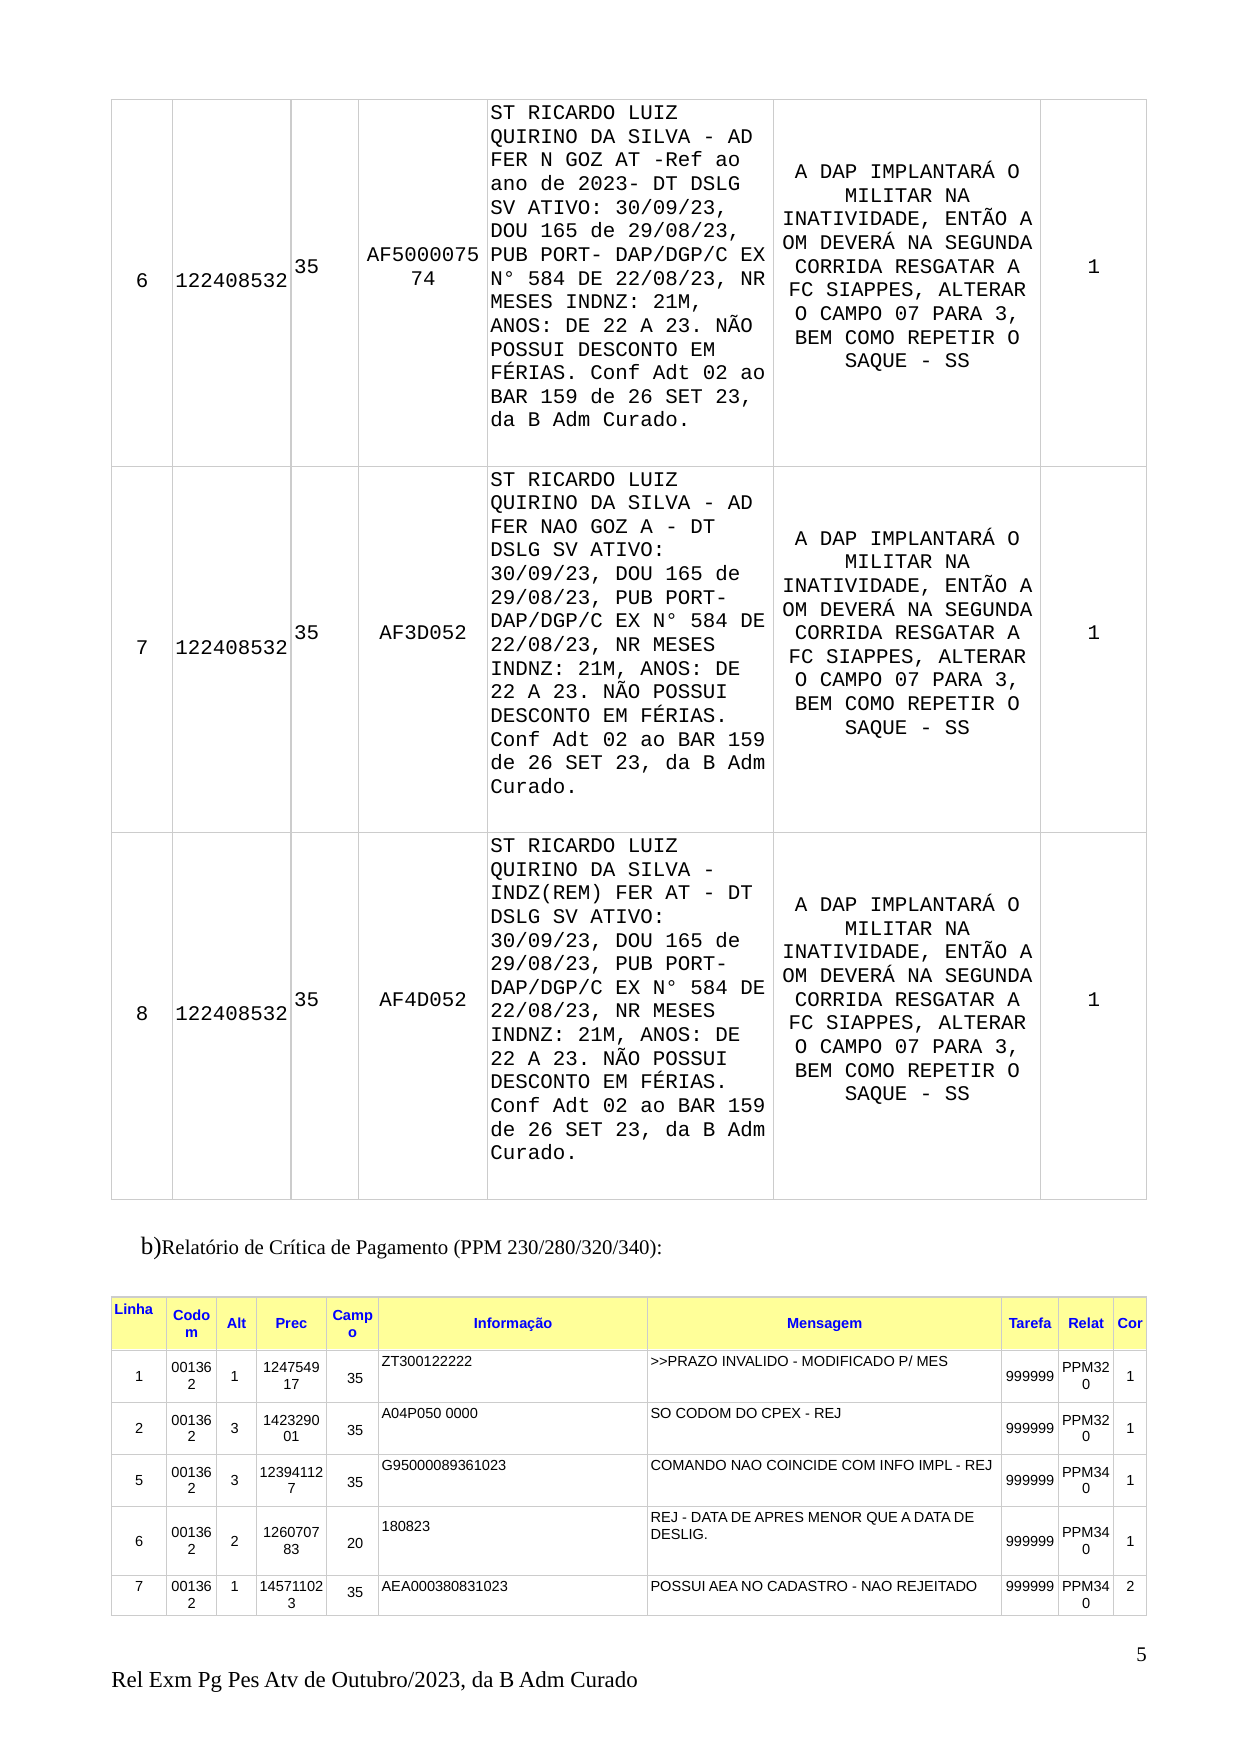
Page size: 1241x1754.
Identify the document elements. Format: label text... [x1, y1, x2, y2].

table_cell 122408532 [173, 833, 290, 1198]
table_cell PPM320 [1059, 1403, 1113, 1454]
table_cell 1 [112, 1351, 166, 1402]
table_cell 122408532 [173, 467, 290, 832]
table_cell AF3D052 [359, 467, 487, 832]
table_cell 999999 [1002, 1455, 1058, 1506]
table_cell 001362 [167, 1455, 216, 1506]
table_cell ST RICARDO LUIZ QUIRINO DA SILVA - AD FER N GOZ AT -Ref ao ano de 2023- DT DSLG SV ATIVO: 30/09/23, DOU 165 de 29/08/23, PUB PORT- DAP/DGP/C EX N° 584 DE 22/08/23, NR MESES INDNZ: 21M, ANOS: DE 22 A 23. NÃO POSSUI DESCONTO EM FÉRIAS. Conf Adt 02 ao BAR 159 de 26 SET 23, da B Adm Curado. [488, 100, 773, 466]
table_header Mensagem [648, 1298, 1001, 1349]
table_cell A DAP IMPLANTARÁ O MILITAR NA INATIVIDADE, ENTÃO A OM DEVERÁ NA SEGUNDA CORRIDA RESGATAR A FC SIAPPES, ALTERAR O CAMPO 07 PARA 3, BEM COMO REPETIR O SAQUE - SS [774, 833, 1040, 1198]
table_cell A DAP IMPLANTARÁ O MILITAR NA INATIVIDADE, ENTÃO A OM DEVERÁ NA SEGUNDA CORRIDA RESGATAR A FC SIAPPES, ALTERAR O CAMPO 07 PARA 3, BEM COMO REPETIR O SAQUE - SS [774, 467, 1040, 832]
table_header Prec [257, 1298, 326, 1349]
table_cell G95000089361023 [379, 1455, 647, 1506]
table_cell 999999 [1002, 1576, 1058, 1614]
table_header Tarefa [1002, 1298, 1058, 1349]
table_cell 001362 [167, 1351, 216, 1402]
table_cell 3 [217, 1455, 256, 1506]
table_cell 1 [1041, 833, 1146, 1198]
table_cell A04P050 0000 [379, 1403, 647, 1454]
table_header Linha [112, 1298, 166, 1349]
table_cell 2 [1114, 1576, 1146, 1614]
table_cell 1 [217, 1351, 256, 1402]
table_cell 142329001 [257, 1403, 326, 1454]
table_cell 1 [1114, 1351, 1146, 1402]
table_header Cor [1114, 1298, 1146, 1349]
table_cell 999999 [1002, 1351, 1058, 1402]
table_cell ST RICARDO LUIZ QUIRINO DA SILVA - INDZ(REM) FER AT - DT DSLG SV ATIVO: 30/09/23, DOU 165 de 29/08/23, PUB PORT- DAP/DGP/C EX N° 584 DE 22/08/23, NR MESES INDNZ: 21M, ANOS: DE 22 A 23. NÃO POSSUI DESCONTO EM FÉRIAS. Conf Adt 02 ao BAR 159 de 26 SET 23, da B Adm Curado. [488, 833, 773, 1198]
table_cell 35 [292, 100, 358, 466]
table_cell 7 [112, 467, 172, 832]
table_cell 3 [217, 1403, 256, 1454]
table_cell 1 [1114, 1507, 1146, 1575]
table_cell AEA000380831023 [379, 1576, 647, 1614]
table_cell ZT300122222 [379, 1351, 647, 1402]
table_cell 180823 [379, 1507, 647, 1575]
table_cell 999999 [1002, 1403, 1058, 1454]
table_cell 001362 [167, 1576, 216, 1614]
table_cell PPM320 [1059, 1351, 1113, 1402]
table_cell 35 [327, 1351, 378, 1402]
table_cell 1 [217, 1576, 256, 1614]
table_header Campo [327, 1298, 378, 1349]
table_header Codom [167, 1298, 216, 1349]
table_cell 145711023 [257, 1576, 326, 1614]
table_cell 7 [112, 1576, 166, 1614]
table_cell 35 [292, 833, 358, 1198]
table_cell 2 [217, 1507, 256, 1575]
table_cell 6 [112, 1507, 166, 1575]
table_cell 35 [327, 1455, 378, 1506]
table_cell 001362 [167, 1403, 216, 1454]
table_cell 1 [1114, 1403, 1146, 1454]
table_cell A DAP IMPLANTARÁ O MILITAR NA INATIVIDADE, ENTÃO A OM DEVERÁ NA SEGUNDA CORRIDA RESGATAR A FC SIAPPES, ALTERAR O CAMPO 07 PARA 3, BEM COMO REPETIR O SAQUE - SS [774, 100, 1040, 466]
table_cell POSSUI AEA NO CADASTRO - NAO REJEITADO [648, 1576, 1001, 1614]
table_cell AF4D052 [359, 833, 487, 1198]
table_header Relat [1059, 1298, 1113, 1349]
table_cell 1 [1041, 100, 1146, 466]
table_cell 001362 [167, 1507, 216, 1575]
table_cell 123941127 [257, 1455, 326, 1506]
table_cell 2 [112, 1403, 166, 1454]
table_cell ST RICARDO LUIZ QUIRINO DA SILVA - AD FER NAO GOZ A - DT DSLG SV ATIVO: 30/09/23, DOU 165 de 29/08/23, PUB PORT- DAP/DGP/C EX N° 584 DE 22/08/23, NR MESES INDNZ: 21M, ANOS: DE 22 A 23. NÃO POSSUI DESCONTO EM FÉRIAS. Conf Adt 02 ao BAR 159 de 26 SET 23, da B Adm Curado. [488, 467, 773, 832]
table_cell 1 [1114, 1455, 1146, 1506]
table_cell PPM340 [1059, 1455, 1113, 1506]
table_cell AF500007574 [359, 100, 487, 466]
table_cell REJ - DATA DE APRES MENOR QUE A DATA DE DESLIG. [648, 1507, 1001, 1575]
table_cell 35 [292, 467, 358, 832]
table_cell >>PRAZO INVALIDO - MODIFICADO P/ MES [648, 1351, 1001, 1402]
table_cell 6 [112, 100, 172, 466]
table_cell 8 [112, 833, 172, 1198]
table_cell 124754917 [257, 1351, 326, 1402]
table_cell 122408532 [173, 100, 290, 466]
table_cell SO CODOM DO CPEX - REJ [648, 1403, 1001, 1454]
table_cell PPM340 [1059, 1507, 1113, 1575]
table_cell 35 [327, 1576, 378, 1614]
table_cell 1 [1041, 467, 1146, 832]
table_cell 5 [112, 1455, 166, 1506]
table_cell 20 [327, 1507, 378, 1575]
table_cell 999999 [1002, 1507, 1058, 1575]
table_cell 35 [327, 1403, 378, 1454]
table_header Alt [217, 1298, 256, 1349]
list Relatório de Crítica de Pagamento (PPM 230/280/320/340): [141, 1231, 1146, 1260]
table_cell COMANDO NAO COINCIDE COM INFO IMPL - REJ [648, 1455, 1001, 1506]
table_cell PPM340 [1059, 1576, 1113, 1614]
table_header Informação [379, 1298, 647, 1349]
table_cell 126070783 [257, 1507, 326, 1575]
